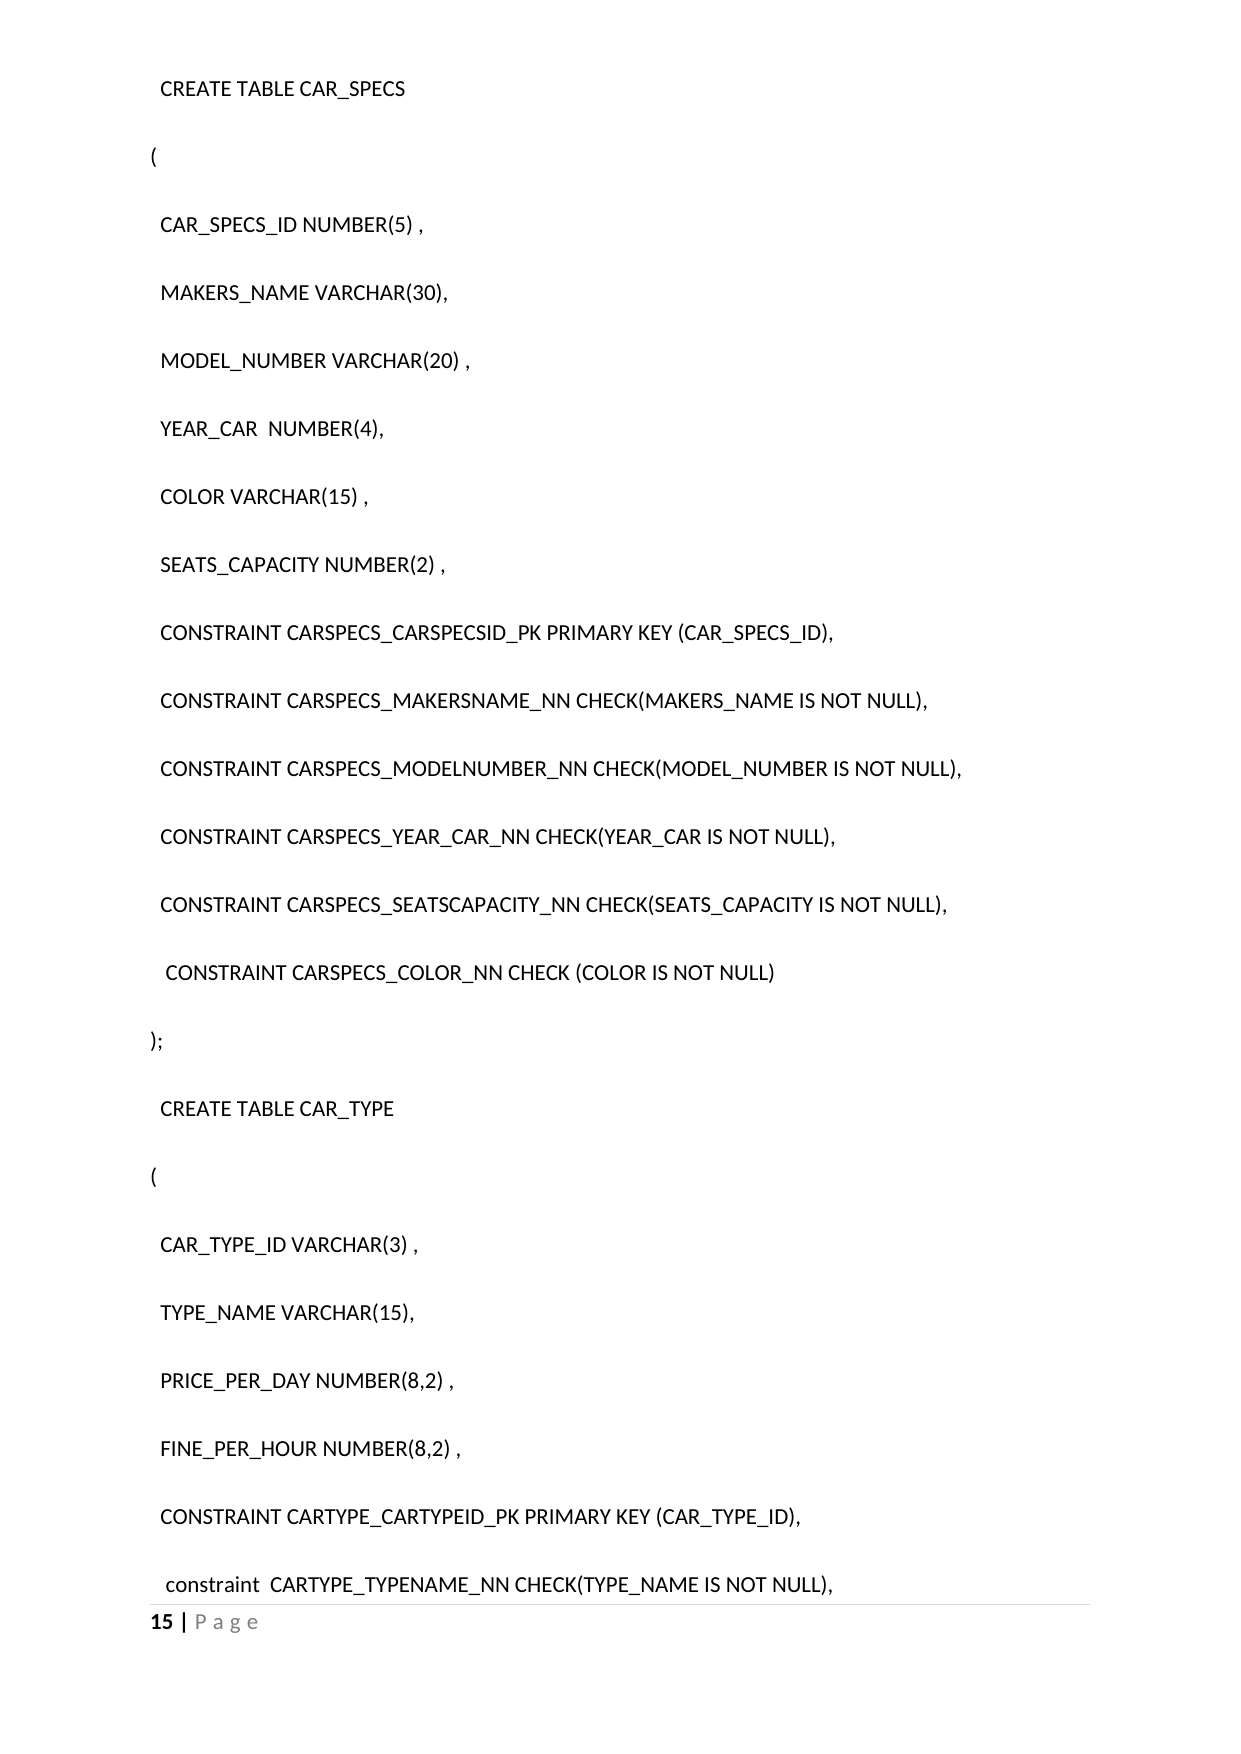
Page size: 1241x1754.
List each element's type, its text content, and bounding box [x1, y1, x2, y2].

subtitle COLOR VARCHAR(15) , [150, 482, 1090, 510]
subtitle CONSTRAINT CARSPECS_YEAR_CAR_NN CHECK(YEAR_CAR IS NOT NULL), [150, 822, 1090, 850]
subtitle CAR_SPECS_ID NUMBER(5) , [150, 210, 1090, 238]
subtitle CONSTRAINT CARSPECS_SEATSCAPACITY_NN CHECK(SEATS_CAPACITY IS NOT NULL), [150, 890, 1090, 918]
subtitle TYPE_NAME VARCHAR(15), [150, 1298, 1090, 1326]
subtitle FINE_PER_HOUR NUMBER(8,2) , [150, 1434, 1090, 1462]
subtitle CONSTRAINT CARSPECS_MODELNUMBER_NN CHECK(MODEL_NUMBER IS NOT NULL), [150, 754, 1090, 782]
subtitle CONSTRAINT CARSPECS_COLOR_NN CHECK (COLOR IS NOT NULL) [150, 958, 1090, 986]
subtitle CREATE TABLE CAR_TYPE [150, 1094, 1090, 1122]
subtitle PRICE_PER_DAY NUMBER(8,2) , [150, 1366, 1090, 1394]
subtitle constraint CARTYPE_TYPENAME_NN CHECK(TYPE_NAME IS NOT NULL), [150, 1570, 1090, 1598]
subtitle YEAR_CAR NUMBER(4), [150, 414, 1090, 442]
subtitle CONSTRAINT CARSPECS_CARSPECSID_PK PRIMARY KEY (CAR_SPECS_ID), [150, 618, 1090, 646]
subtitle MAKERS_NAME VARCHAR(30), [150, 278, 1090, 306]
subtitle CREATE TABLE CAR_SPECS [150, 74, 1090, 102]
subtitle CONSTRAINT CARSPECS_MAKERSNAME_NN CHECK(MAKERS_NAME IS NOT NULL), [150, 686, 1090, 714]
subtitle SEATS_CAPACITY NUMBER(2) , [150, 550, 1090, 578]
subtitle MODEL_NUMBER VARCHAR(20) , [150, 346, 1090, 374]
subtitle ( [150, 142, 1090, 170]
subtitle CAR_TYPE_ID VARCHAR(3) , [150, 1230, 1090, 1258]
subtitle ); [150, 1026, 1090, 1054]
subtitle ( [150, 1162, 1090, 1190]
subtitle CONSTRAINT CARTYPE_CARTYPEID_PK PRIMARY KEY (CAR_TYPE_ID), [150, 1502, 1090, 1530]
